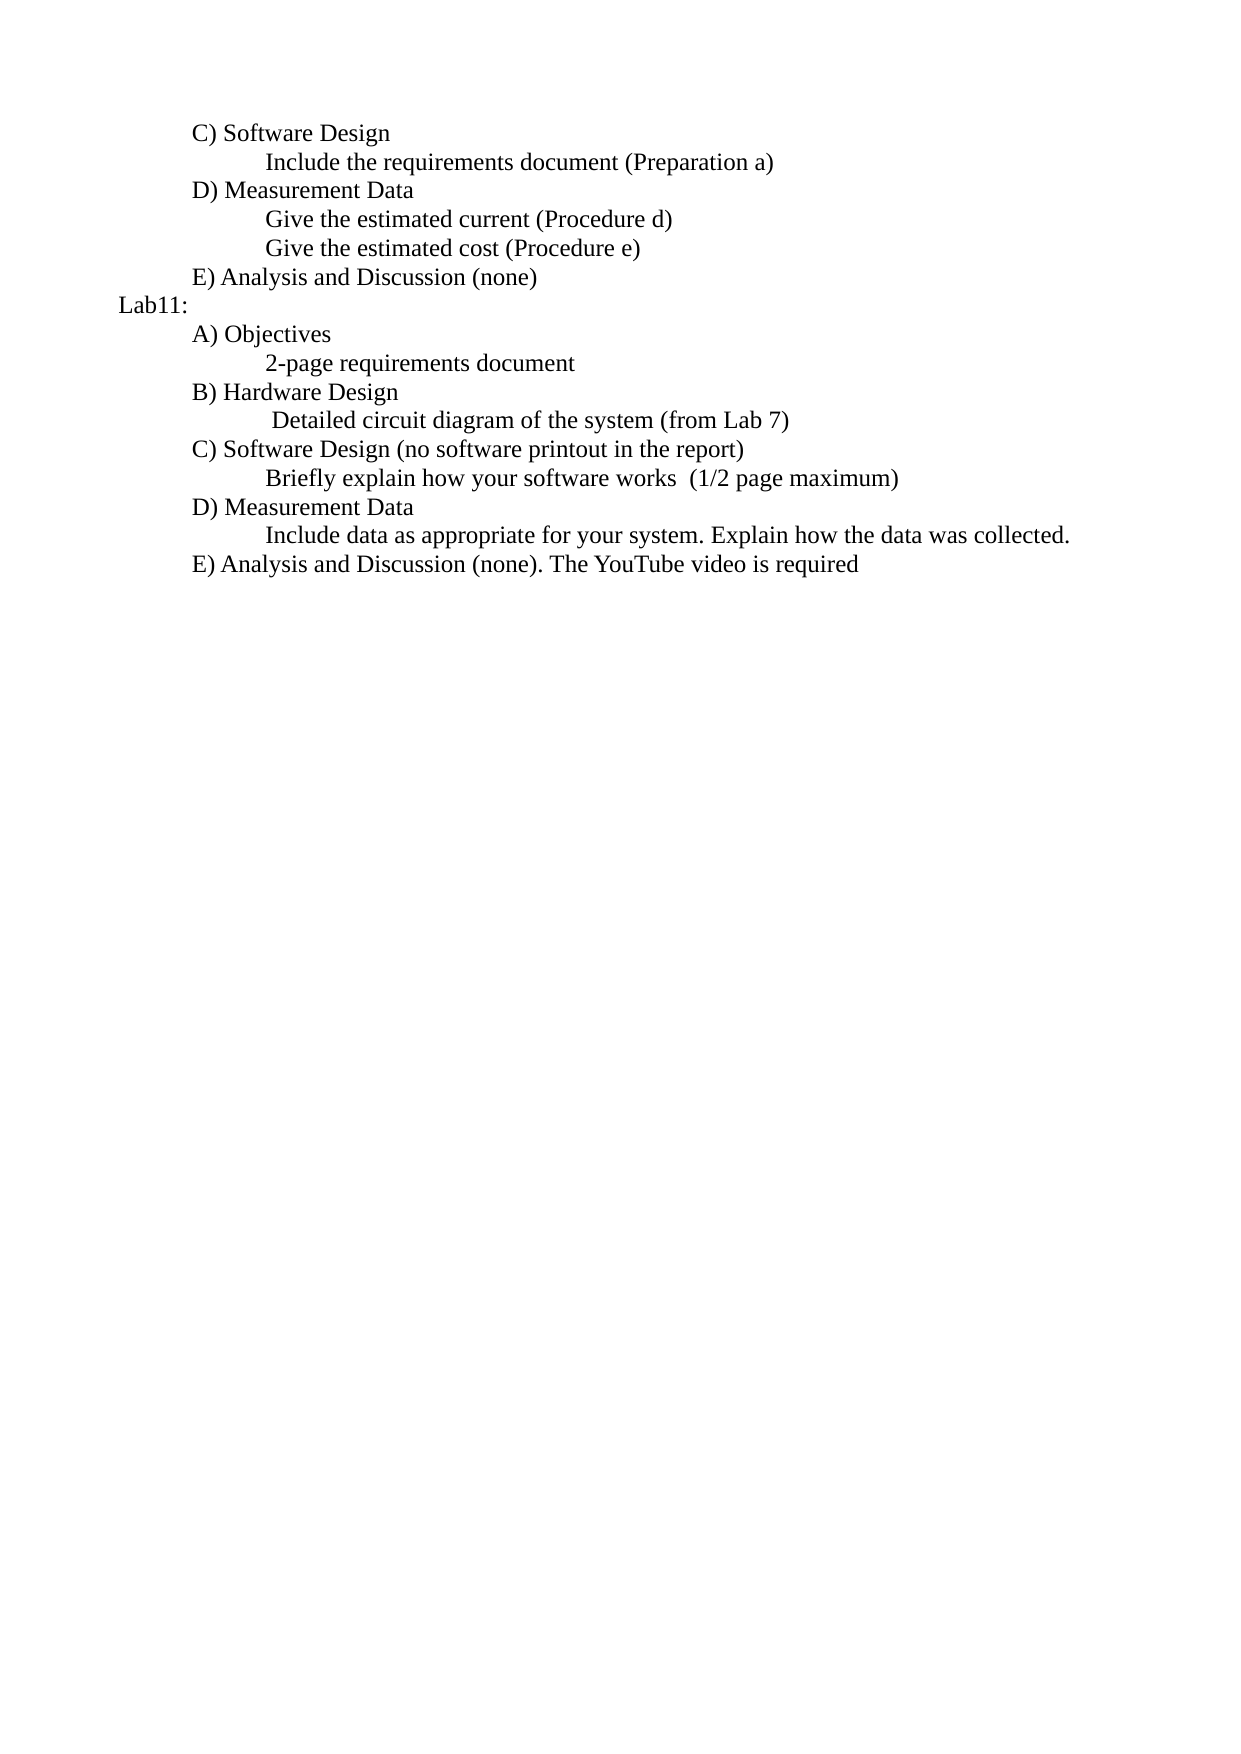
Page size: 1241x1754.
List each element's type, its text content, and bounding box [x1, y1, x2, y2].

text 2-page requirements document [118, 348, 1122, 377]
text Detailed circuit diagram of the system (from Lab 7) [118, 406, 1122, 434]
text B) Hardware Design [118, 377, 1122, 406]
text A) Objectives [118, 319, 1122, 348]
text C) Software Design [118, 118, 1122, 147]
text Include the requirements document (Preparation a) [118, 147, 1122, 176]
text D) Measurement Data [118, 492, 1122, 521]
text Give the estimated cost (Procedure e) [118, 233, 1122, 262]
text E) Analysis and Discussion (none) [118, 262, 1122, 291]
text C) Software Design (no software printout in the report) [118, 434, 1122, 463]
text Give the estimated current (Procedure d) [118, 204, 1122, 233]
text E) Analysis and Discussion (none). The YouTube video is required [118, 549, 1122, 578]
text D) Measurement Data [118, 176, 1122, 204]
text Include data as appropriate for your system. Explain how the data was collected. [118, 521, 1122, 549]
text Briefly explain how your software works (1/2 page maximum) [118, 463, 1122, 492]
text Lab11: [118, 291, 1122, 319]
